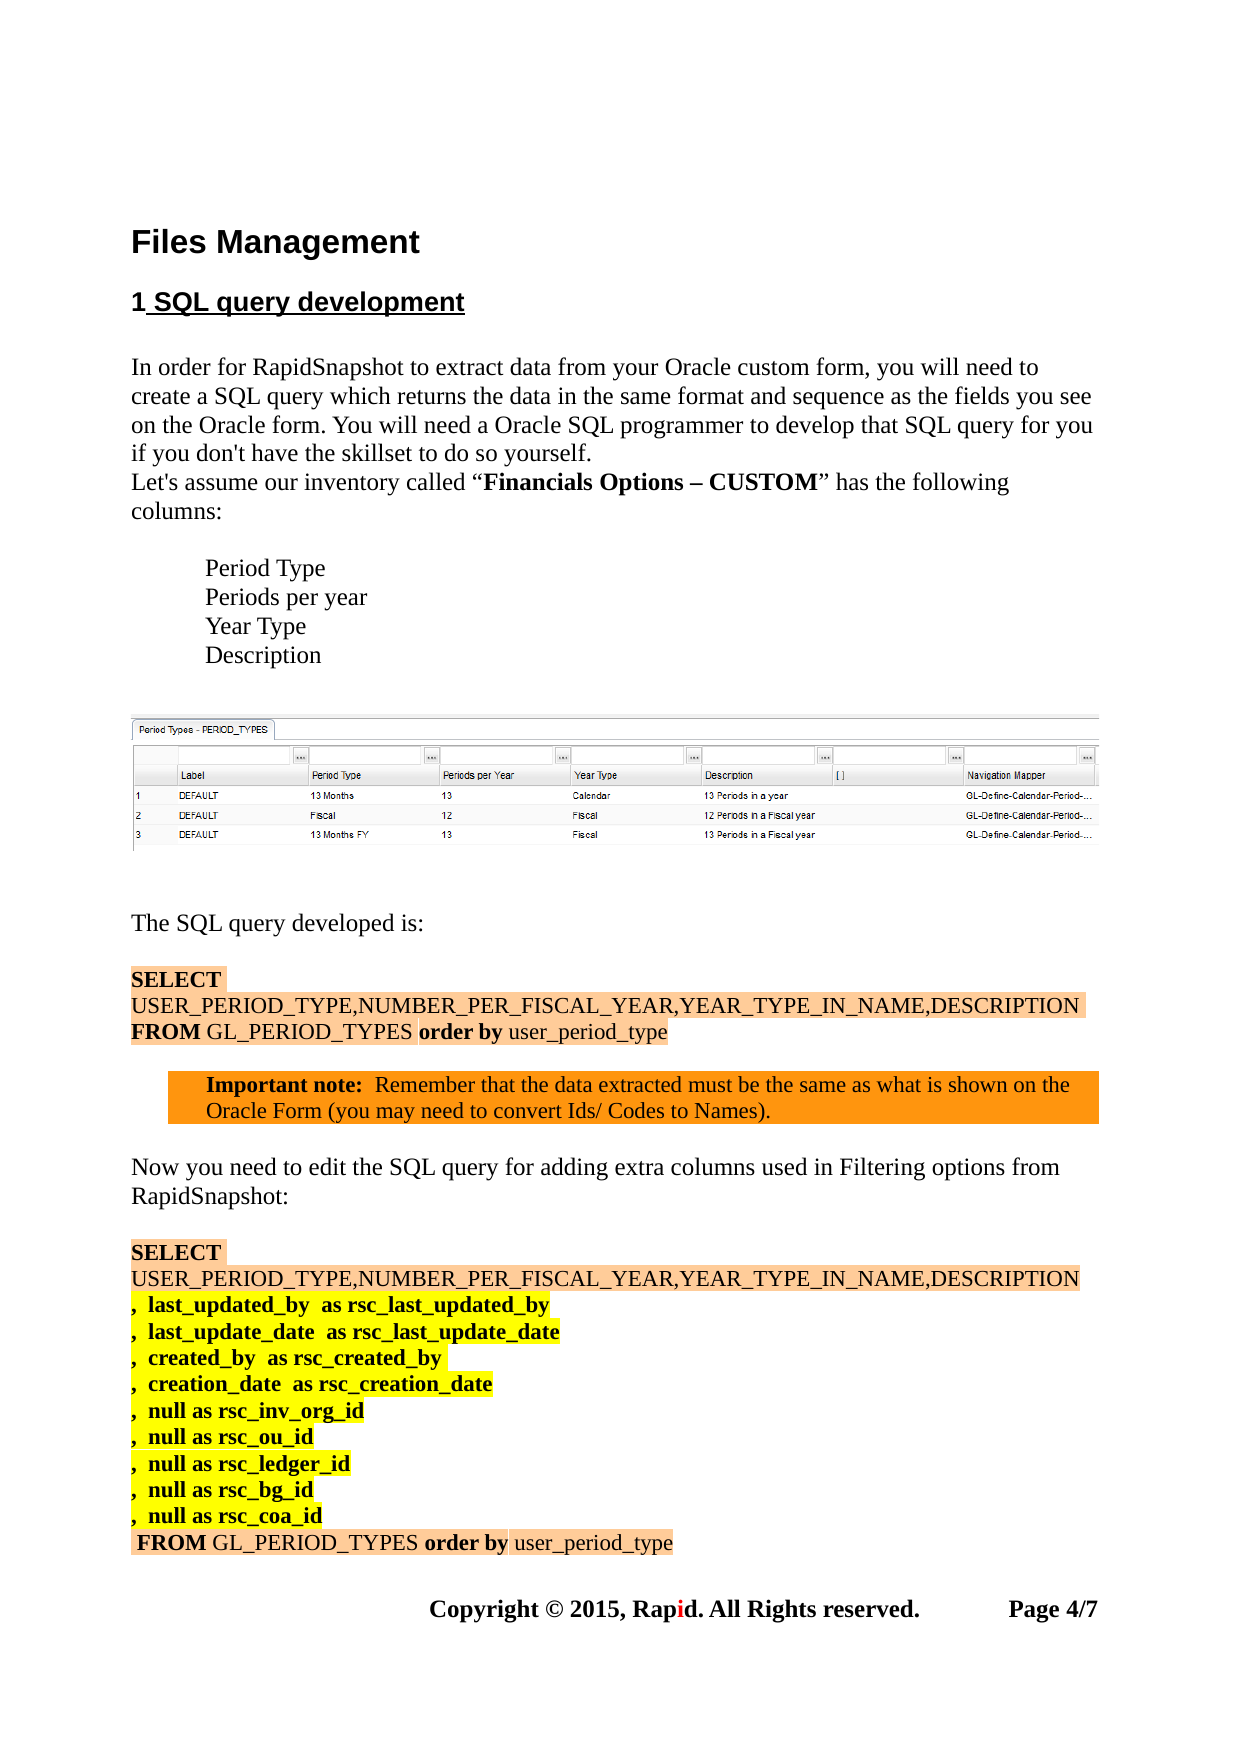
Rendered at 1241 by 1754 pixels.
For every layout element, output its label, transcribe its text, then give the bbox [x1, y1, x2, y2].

text Now you need to edit the SQL query for adding extra columns used in Filtering options from RapidSnapshot: [131, 1152, 1099, 1210]
list Important note: Remember that the data extracted must be the same as what is shown on the Oracle Form (you may need to convert Ids/ Codes to Names). [168, 1071, 1099, 1124]
text Periods per year [205, 582, 1099, 611]
text , null as rsc_bg_id [131, 1476, 1099, 1502]
text , null as rsc_coa_id [131, 1502, 1099, 1529]
text The SQL query developed is: [131, 908, 1099, 937]
text , created_by as rsc_created_by [131, 1344, 1099, 1371]
subtitle SQL query development [131, 286, 1099, 317]
text , null as rsc_inv_org_id [131, 1397, 1099, 1423]
subtitle Files Management [131, 222, 1099, 261]
text In order for RapidSnapshot to extract data from your Oracle custom form, you will need to create a SQL query which returns the data in the same format and sequence as the fields you see on the Oracle form. You will need a Oracle SQL programmer to develop that SQL query for you if you don't have the skillset to do so yourself. [131, 352, 1099, 467]
text , creation_date as rsc_creation_date [131, 1371, 1099, 1397]
text , last_updated_by as rsc_last_updated_by [131, 1291, 1099, 1318]
text SELECT USER_PERIOD_TYPE,NUMBER_PER_FISCAL_YEAR,YEAR_TYPE_IN_NAME,DESCRIPTION FROM GL_PERIOD_TYPES order by user_period_type [131, 966, 1099, 1045]
text Description [205, 640, 1099, 668]
text Period Type [131, 553, 1099, 582]
text Let's assume our inventory called “Financials Options – CUSTOM” has the following columns: [131, 467, 1099, 525]
text Year Type [205, 611, 1099, 640]
text FROM GL_PERIOD_TYPES order by user_period_type [131, 1529, 1099, 1555]
text , null as rsc_ou_id [131, 1423, 1099, 1449]
text , last_update_date as rsc_last_update_date [131, 1318, 1099, 1344]
text , null as rsc_ledger_id [131, 1449, 1099, 1476]
text SELECT USER_PERIOD_TYPE,NUMBER_PER_FISCAL_YEAR,YEAR_TYPE_IN_NAME,DESCRIPTION [131, 1239, 1099, 1291]
